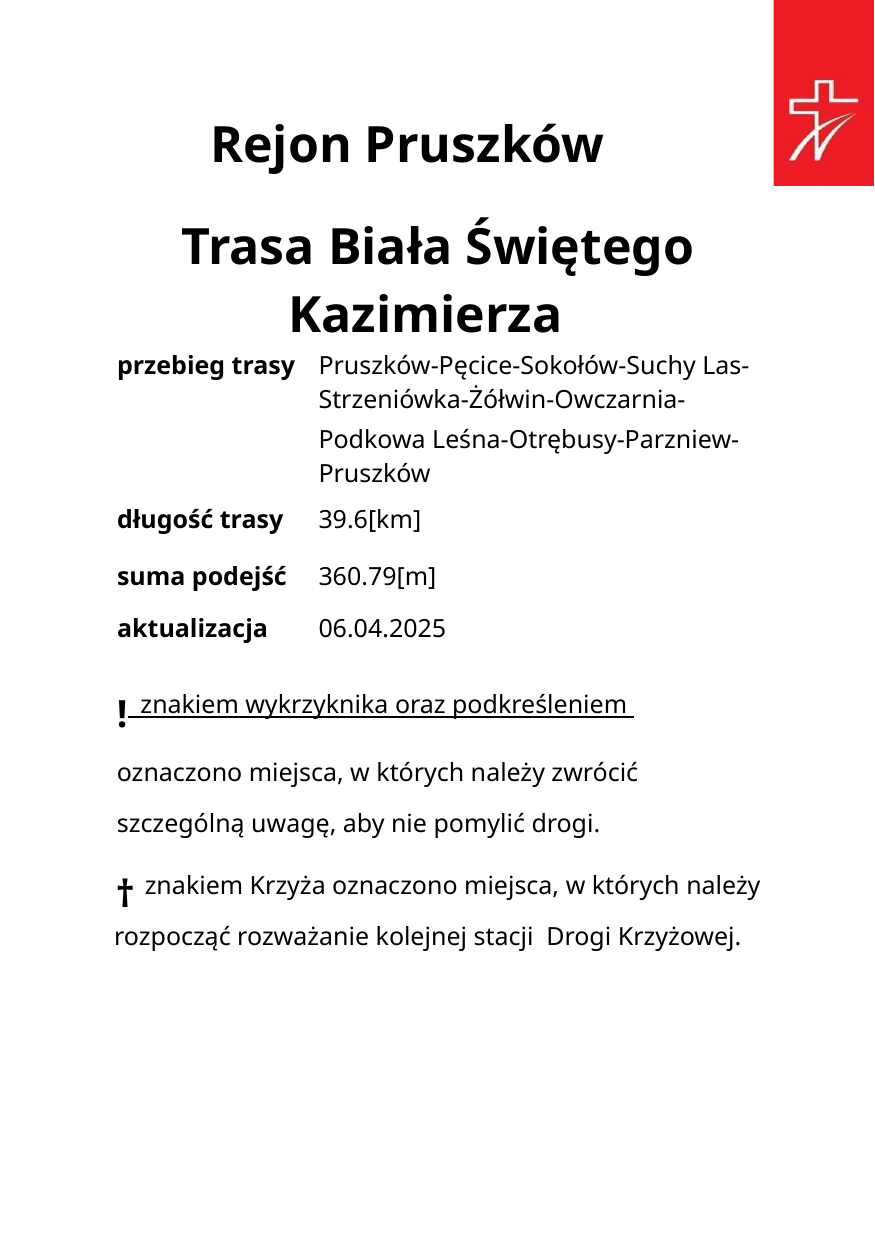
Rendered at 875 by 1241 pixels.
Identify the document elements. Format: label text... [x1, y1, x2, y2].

table_header przebieg trasy [117, 348, 318, 490]
text ! znakiem wykrzyknika oraz podkreśleniem oznaczono miejsca, w których należy zwrócić szczególną uwagę, aby nie pomylić drogi. [117, 644, 762, 840]
table_cell 39.6[km] [318, 490, 767, 547]
table_cell 06.04.2025 [318, 605, 767, 644]
table_cell suma podejść [117, 548, 318, 605]
text † znakiem Krzyża oznaczono miejsca, w których należy rozpocząć rozważanie kolejnej stacji Drogi Krzyżowej. [114, 868, 762, 953]
table_cell 360.79[m] [318, 548, 767, 605]
text Trasa Biała Świętego Kazimierza [114, 211, 762, 348]
table_cell aktualizacja [117, 605, 318, 644]
table_cell długość trasy [117, 490, 318, 547]
text Rejon Pruszków [114, 109, 714, 177]
table_header Pruszków-Pęcice-Sokołów-Suchy Las-Strzeniówka-Żółwin-Owczarnia- Podkowa Leśna-Otrębusy-Parzniew-Pruszków [318, 348, 767, 490]
